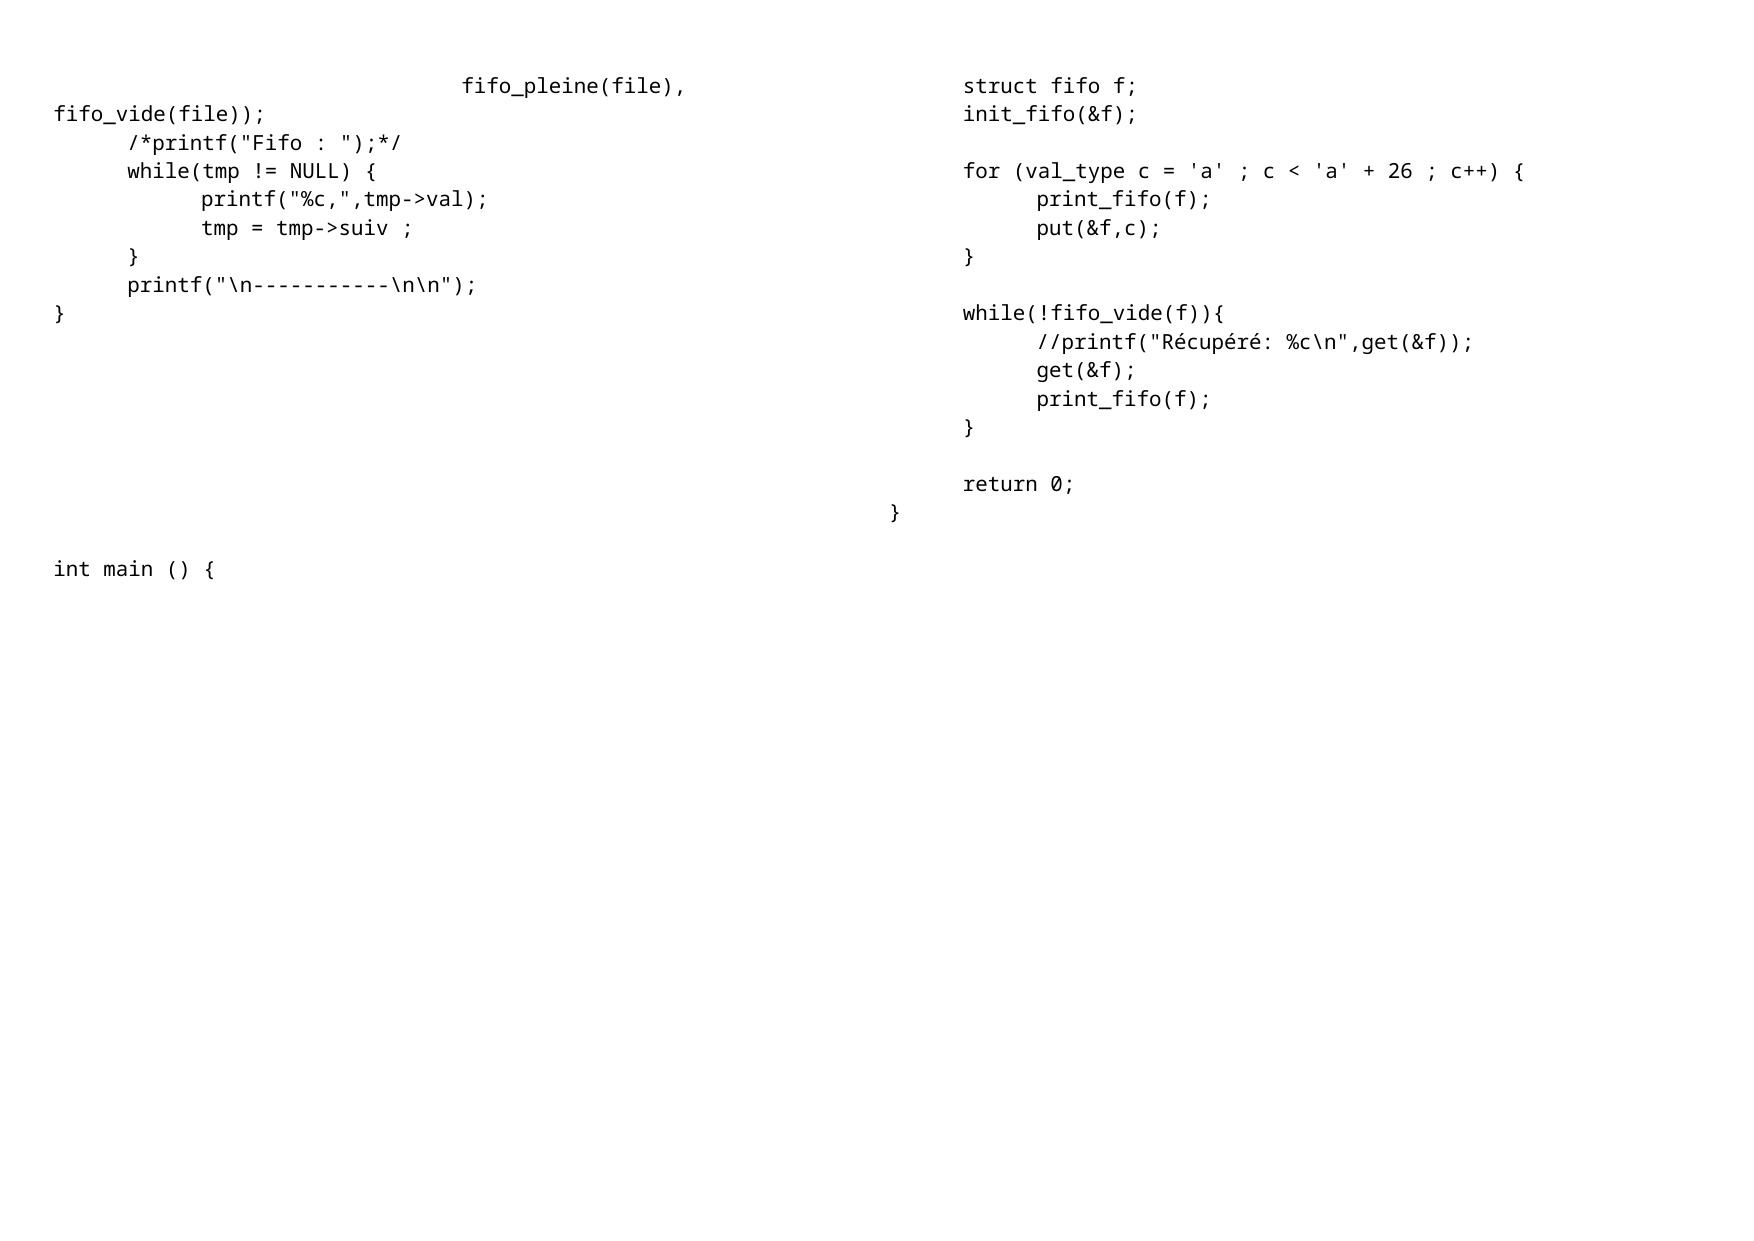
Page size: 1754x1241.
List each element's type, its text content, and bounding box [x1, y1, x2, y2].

text printf("%c,",tmp->val); [53, 184, 865, 213]
text } [889, 497, 1701, 526]
text /*printf("Fifo : ");*/ [53, 128, 865, 156]
text for (val_type c = 'a' ; c < 'a' + 26 ; c++) { [889, 156, 1701, 184]
text print_fifo(f); [889, 384, 1701, 412]
text } [889, 241, 1701, 270]
text fifo_pleine(file), fifo_vide(file)); [53, 71, 865, 128]
text } [53, 298, 865, 327]
text } [53, 241, 865, 270]
text //printf("Récupéré: %c\n",get(&f)); [889, 327, 1701, 355]
text struct fifo f; [889, 71, 1701, 99]
text } [889, 412, 1701, 441]
text tmp = tmp->suiv ; [53, 213, 865, 241]
text printf("\n-----------\n\n"); [53, 270, 865, 298]
text return 0; [889, 469, 1701, 497]
text while(tmp != NULL) { [53, 156, 865, 184]
text put(&f,c); [889, 213, 1701, 241]
text init_fifo(&f); [889, 99, 1701, 128]
text get(&f); [889, 355, 1701, 384]
text print_fifo(f); [889, 184, 1701, 213]
text while(!fifo_vide(f)){ [889, 298, 1701, 327]
text int main () { [53, 554, 865, 583]
